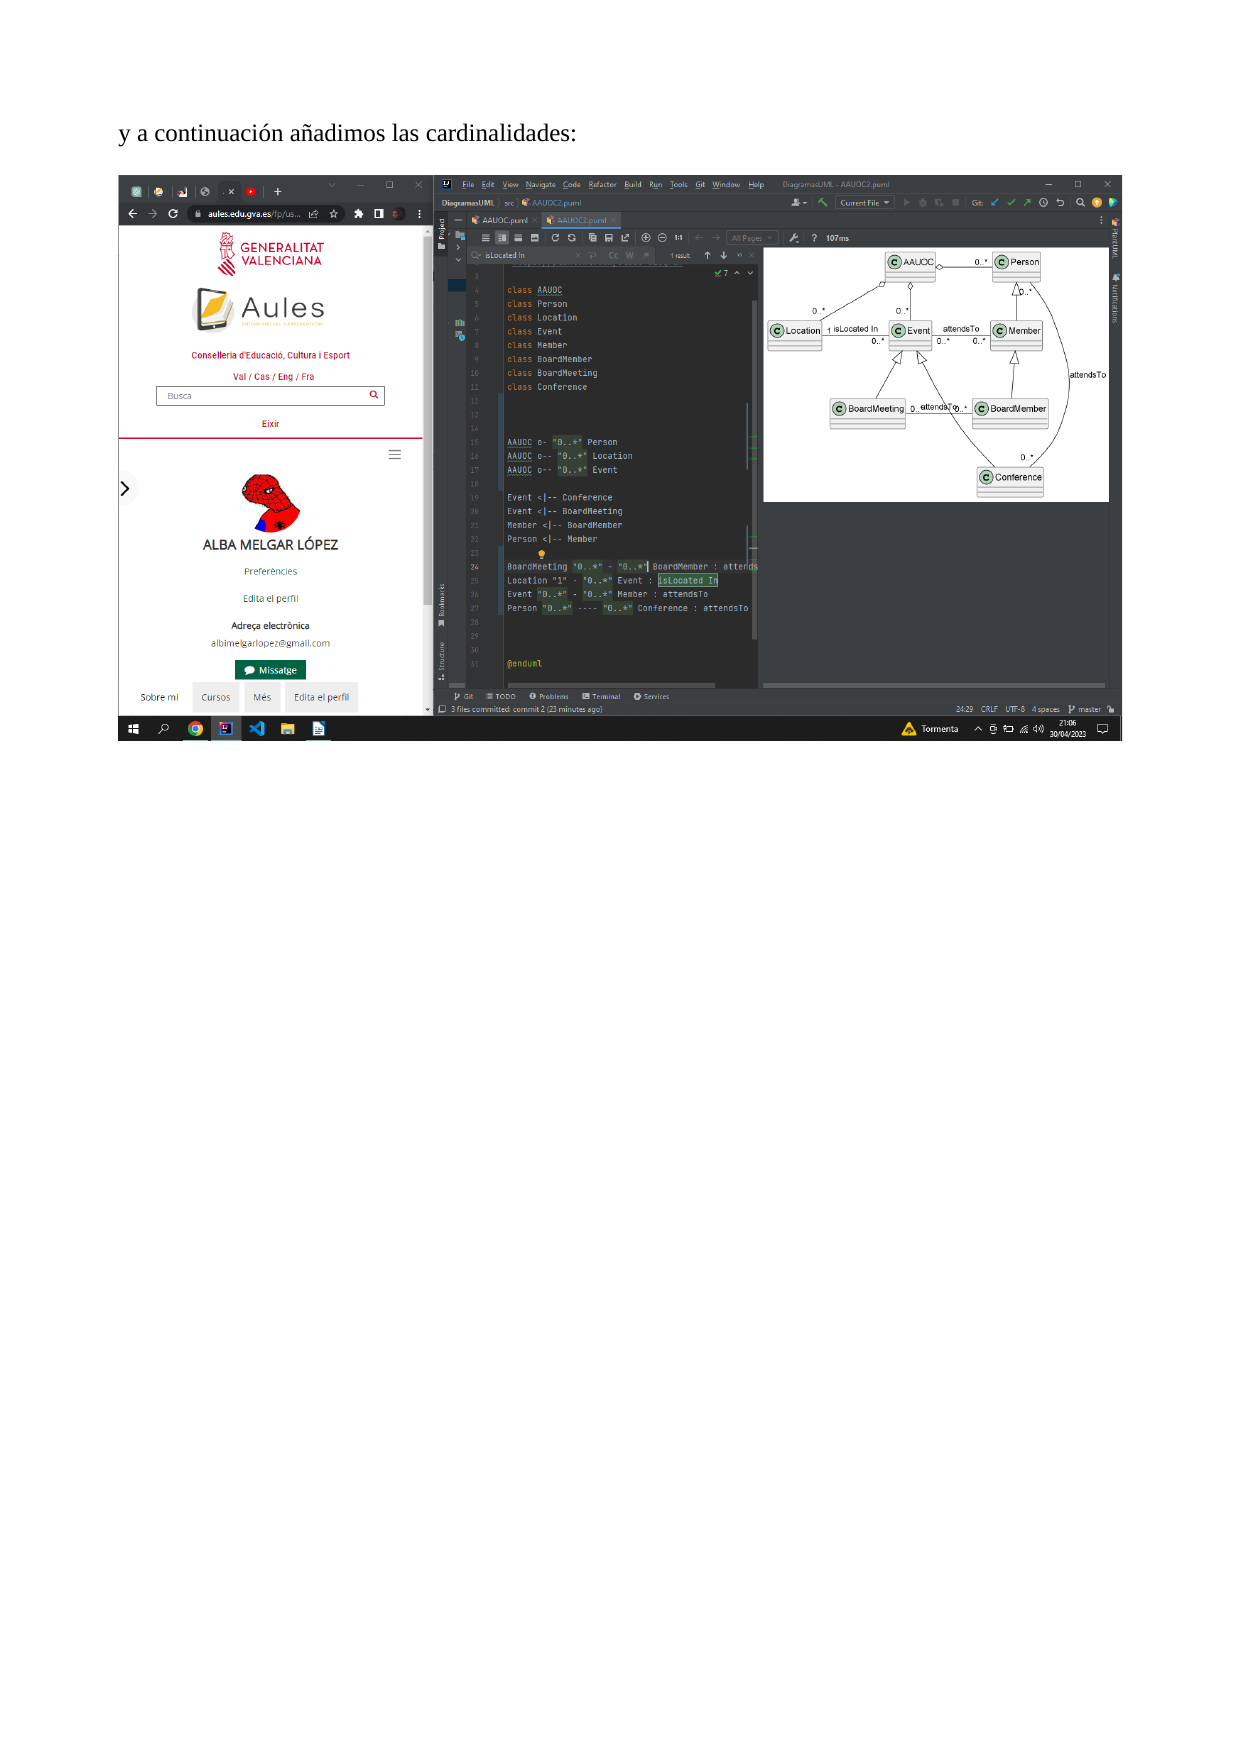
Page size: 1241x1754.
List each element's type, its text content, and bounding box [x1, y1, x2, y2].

picture [118, 175, 1123, 741]
text y a continuación añadimos las cardinalidades: [118, 118, 1122, 147]
